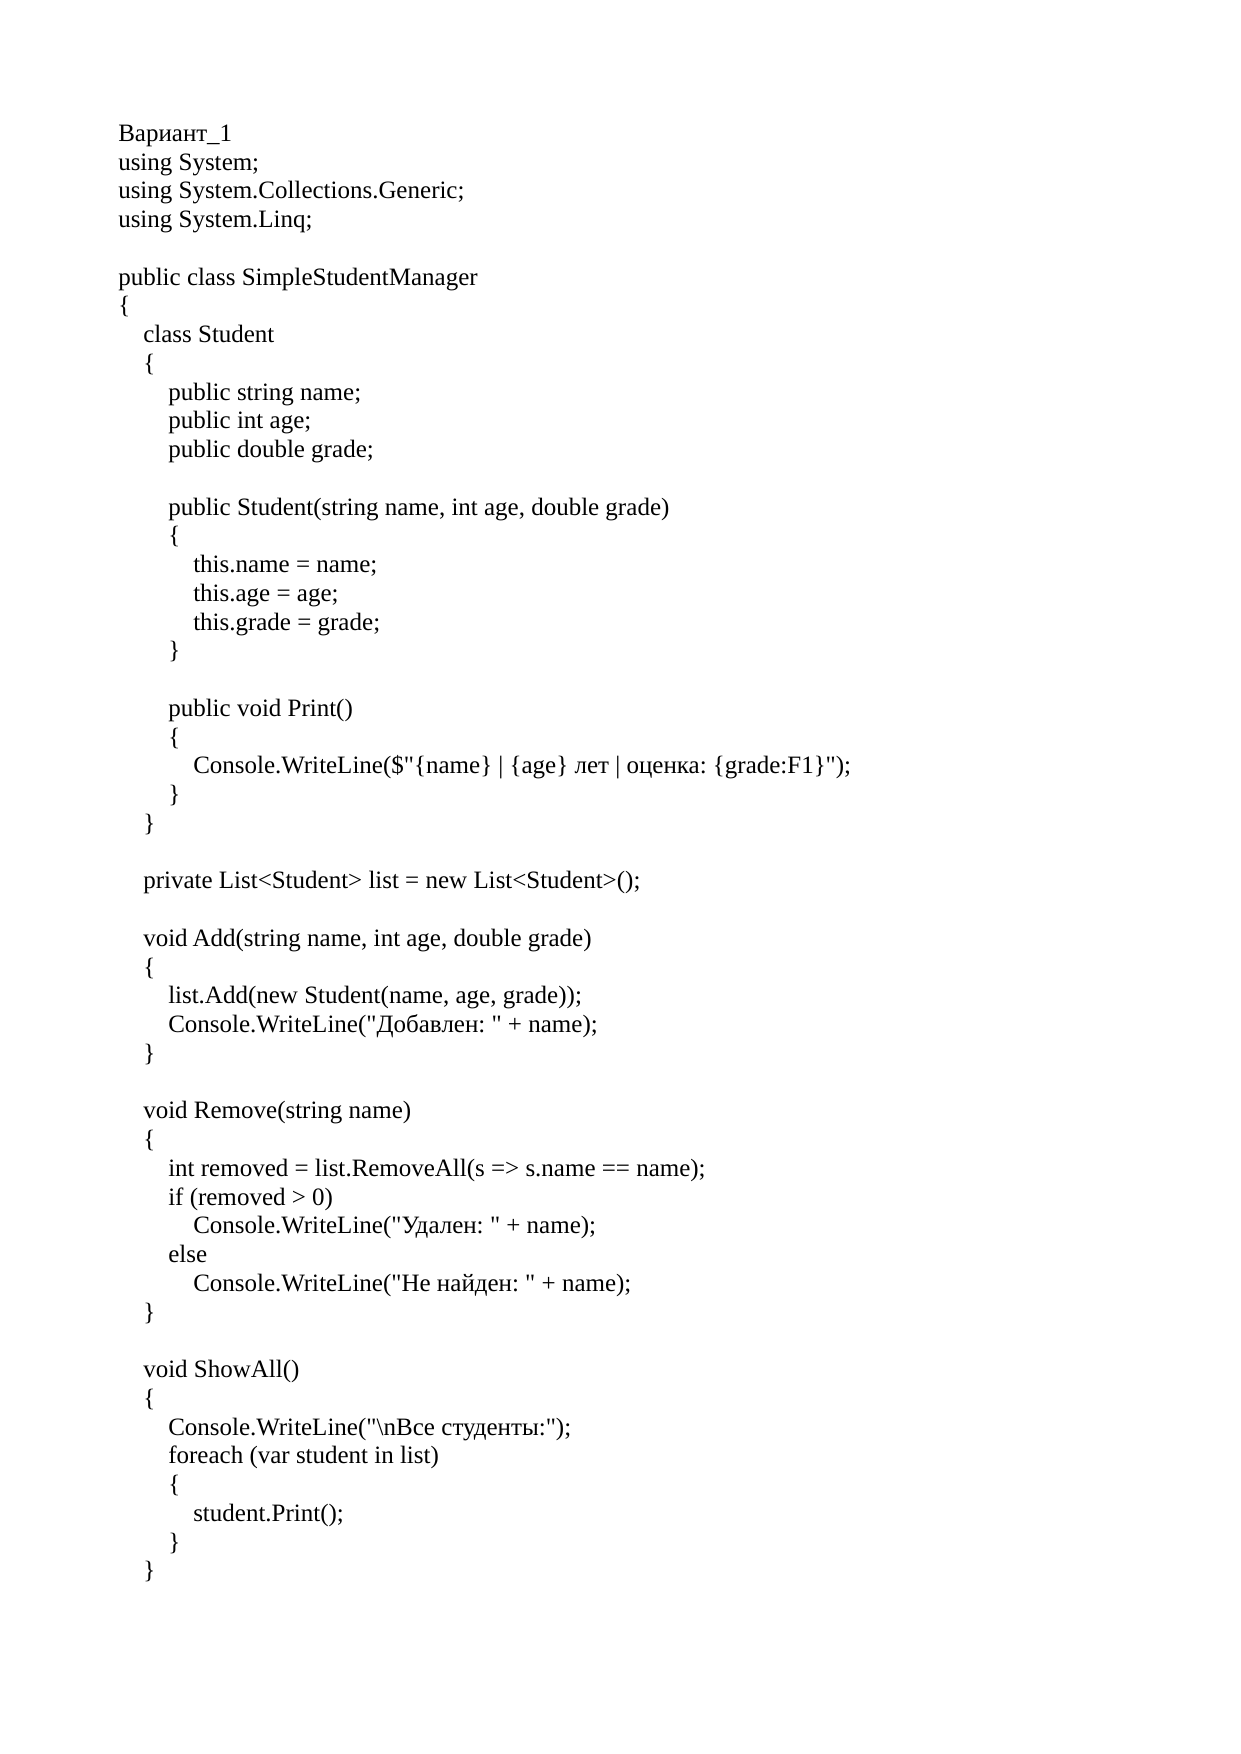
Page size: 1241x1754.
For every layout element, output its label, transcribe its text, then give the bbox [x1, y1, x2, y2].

text Console.WriteLine("Не найден: " + name); [118, 1268, 1122, 1297]
text } [118, 1556, 1122, 1584]
text using System.Linq; [118, 204, 1122, 233]
text void Remove(string name) [118, 1096, 1122, 1124]
text public Student(string name, int age, double grade) [118, 492, 1122, 521]
text void ShowAll() [118, 1354, 1122, 1383]
text using System.Collections.Generic; [118, 176, 1122, 204]
text class Student [118, 319, 1122, 348]
text } [118, 636, 1122, 664]
text using System; [118, 147, 1122, 176]
text } [118, 1527, 1122, 1556]
text Console.WriteLine("Добавлен: " + name); [118, 1009, 1122, 1038]
text Console.WriteLine("\nВсе студенты:"); [118, 1412, 1122, 1441]
text { [118, 1383, 1122, 1412]
text void Add(string name, int age, double grade) [118, 923, 1122, 952]
text { [118, 521, 1122, 549]
text int removed = list.RemoveAll(s => s.name == name); [118, 1153, 1122, 1182]
text } [118, 1038, 1122, 1067]
text { [118, 291, 1122, 319]
text Console.WriteLine("Удален: " + name); [118, 1211, 1122, 1239]
text if (removed > 0) [118, 1182, 1122, 1211]
text foreach (var student in list) [118, 1441, 1122, 1469]
text } [118, 779, 1122, 808]
text { [118, 722, 1122, 751]
text student.Print(); [118, 1498, 1122, 1527]
text public int age; [118, 406, 1122, 434]
text public double grade; [118, 434, 1122, 463]
text Console.WriteLine($"{name} | {age} лет | оценка: {grade:F1}"); [118, 751, 1122, 779]
text this.grade = grade; [118, 607, 1122, 636]
text this.name = name; [118, 549, 1122, 578]
text public string name; [118, 377, 1122, 406]
text public void Print() [118, 693, 1122, 722]
text } [118, 1297, 1122, 1326]
text public class SimpleStudentManager [118, 262, 1122, 291]
text { [118, 1469, 1122, 1498]
text else [118, 1239, 1122, 1268]
text private List<Student> list = new List<Student>(); [118, 866, 1122, 894]
text list.Add(new Student(name, age, grade)); [118, 981, 1122, 1009]
text this.age = age; [118, 578, 1122, 607]
text Вариант_1 [118, 118, 1122, 147]
text { [118, 1124, 1122, 1153]
text { [118, 348, 1122, 377]
text } [118, 808, 1122, 837]
text { [118, 952, 1122, 981]
